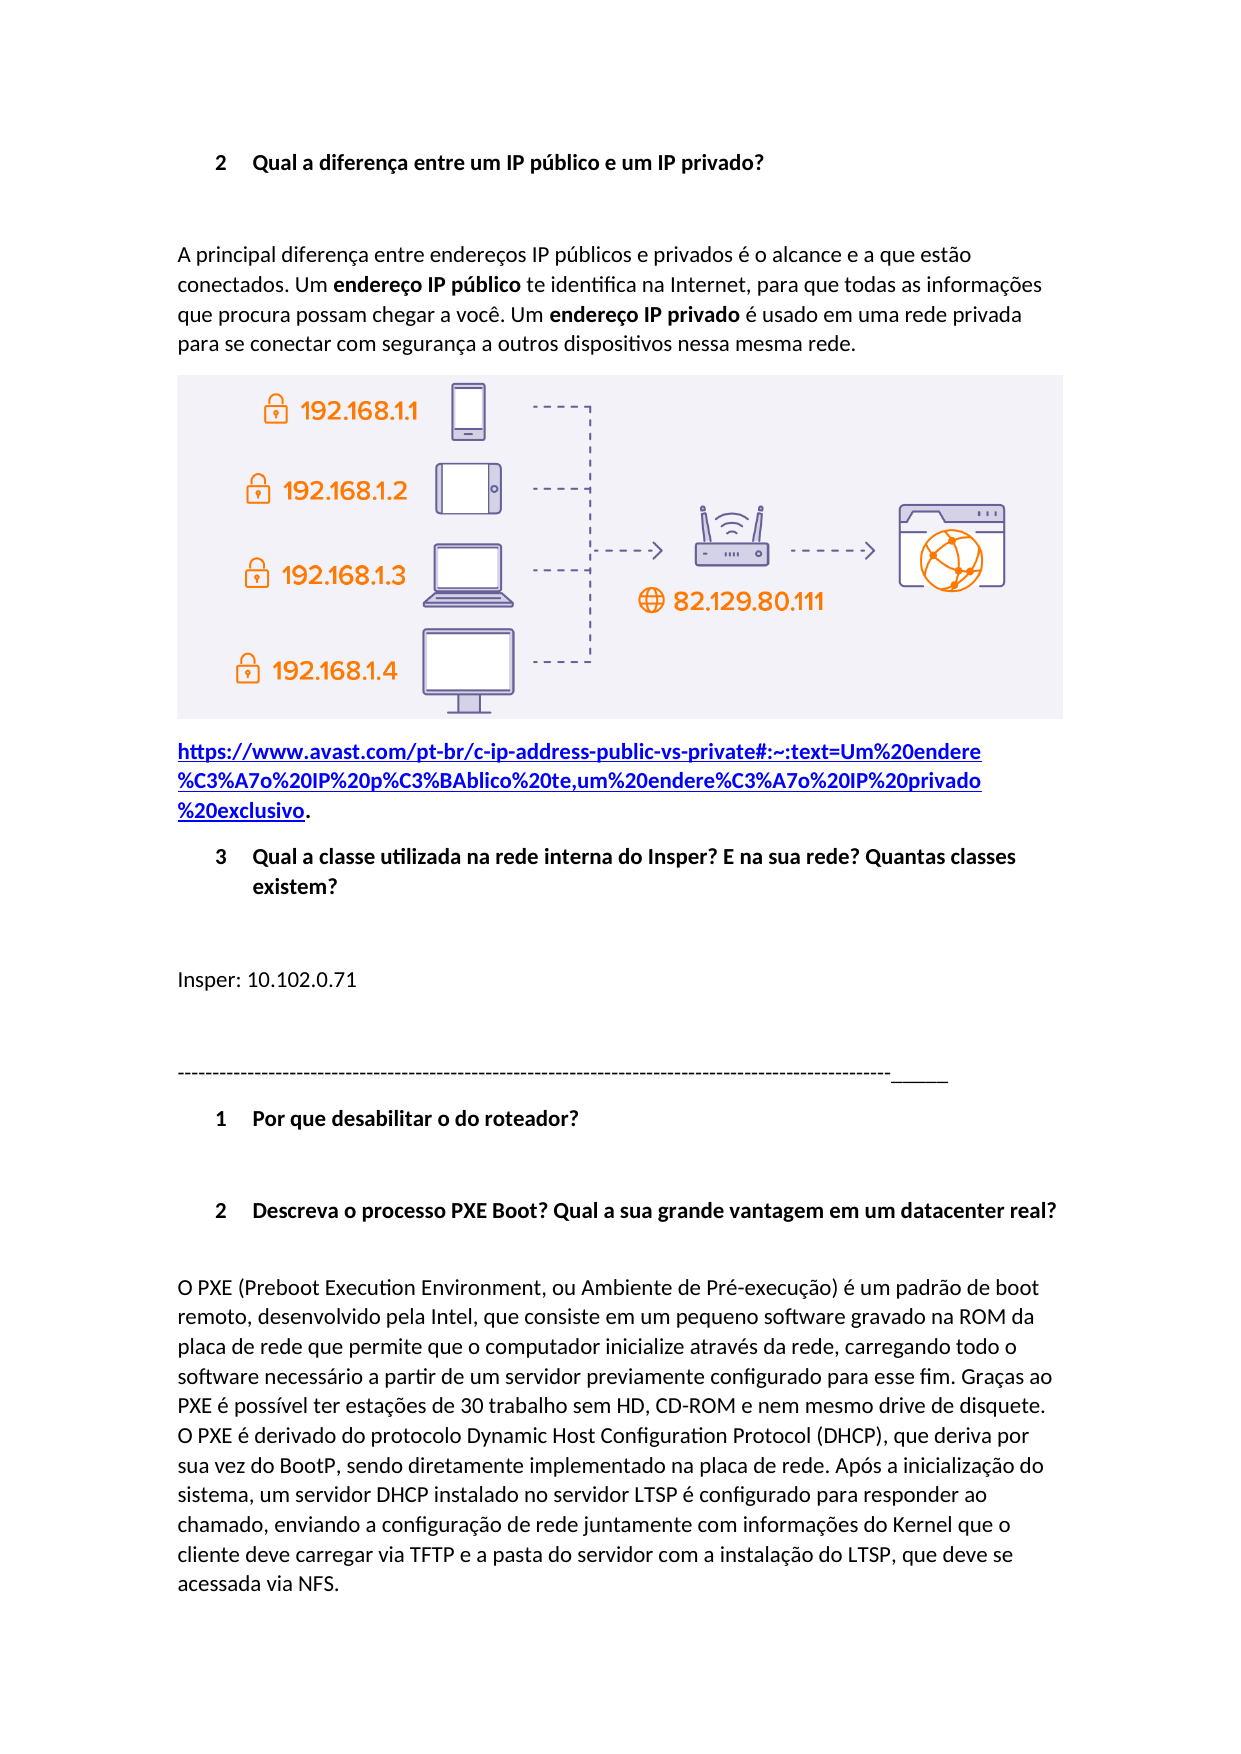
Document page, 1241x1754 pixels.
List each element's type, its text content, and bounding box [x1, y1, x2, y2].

text Insper: 10.102.0.71 [177, 965, 1063, 993]
list Descreva o processo PXE Boot? Qual a sua grande vantagem em um datacenter real? [215, 1197, 1063, 1225]
picture [177, 375, 1063, 719]
list Qual a classe utilizada na rede interna do Insper? E na sua rede? Quantas classes existem? [215, 842, 1063, 900]
list Qual a diferença entre um IP público e um IP privado? [215, 148, 1063, 176]
text https://www.avast.com/pt-br/c-ip-address-public-vs-private#:~:text=Um%20endere%C3%A7o%20IP%20p%C3%BAblico%20te,um%20endere%C3%A7o%20IP%20privado%20exclusivo. [177, 737, 1063, 824]
text O PXE (Preboot Execution Environment, ou Ambiente de Pré-execução) é um padrão de boot remoto, desenvolvido pela Intel, que consiste em um pequeno software gravado na ROM da placa de rede que permite que o computador inicialize através da rede, carregando todo o software necessário a partir de um servidor previamente configurado para esse fim. Graças ao PXE é possível ter estações de 30 trabalho sem HD, CD-ROM e nem mesmo drive de disquete. O PXE é derivado do protocolo Dynamic Host Configuration Protocol (DHCP), que deriva por sua vez do BootP, sendo diretamente implementado na placa de rede. Após a inicialização do sistema, um servidor DHCP instalado no servidor LTSP é configurado para responder ao chamado, enviando a configuração de rede juntamente com informações do Kernel que o cliente deve carregar via TFTP e a pasta do servidor com a instalação do LTSP, que deve se acessada via NFS. [177, 1273, 1063, 1598]
text ------------------------------------------------------------------------------------------------------_____ [177, 1058, 1063, 1086]
list Por que desabilitar o do roteador? [215, 1104, 1063, 1132]
text A principal diferença entre endereços IP públicos e privados é o alcance e a que estão conectados. Um endereço IP público te identifica na Internet, para que todas as informações que procura possam chegar a você. Um endereço IP privado é usado em uma rede privada para se conectar com segurança a outros dispositivos nessa mesma rede. [177, 240, 1063, 357]
